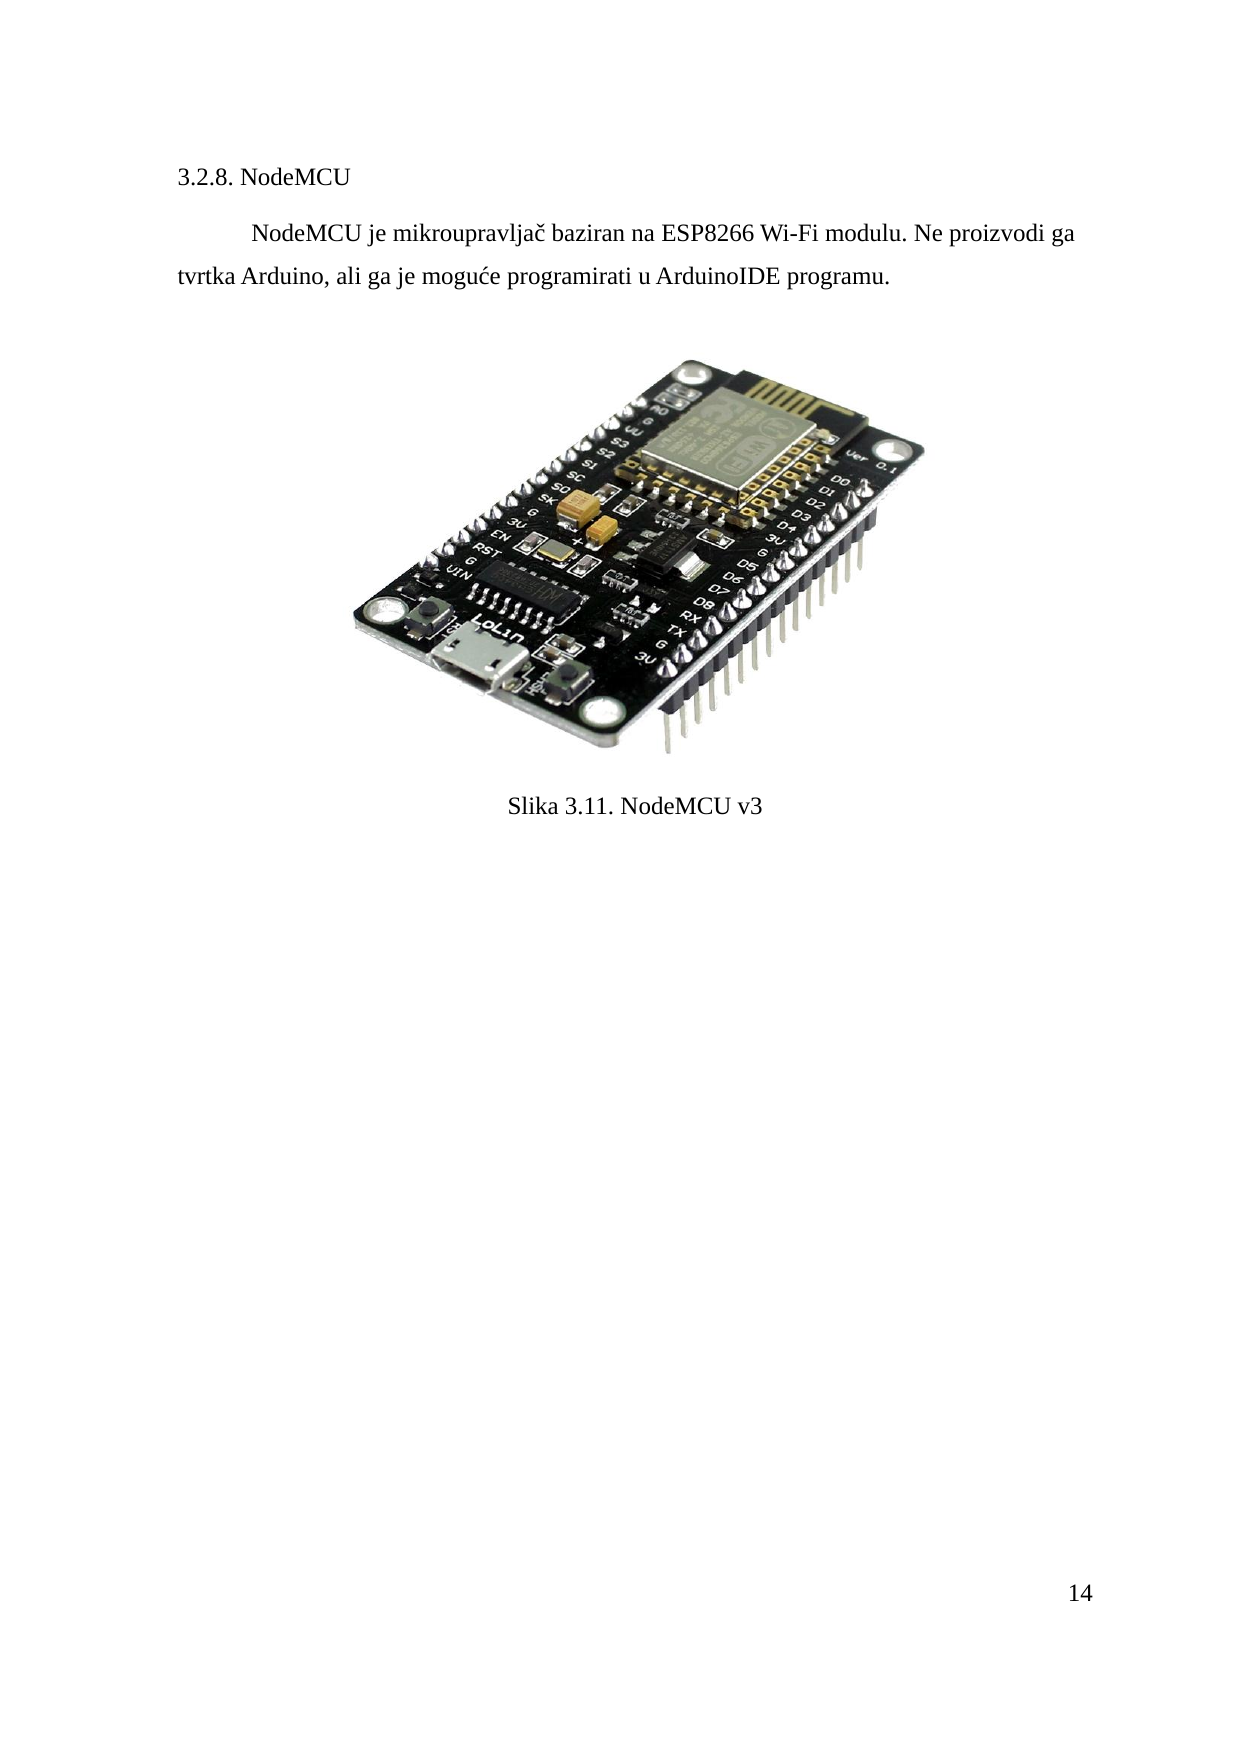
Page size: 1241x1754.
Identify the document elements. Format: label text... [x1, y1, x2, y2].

subtitle 3.2.8. NodeMCU [177, 162, 1093, 191]
picture [318, 316, 952, 791]
text Slika 3.11. NodeMCU v3 [319, 791, 951, 820]
text NodeMCU je mikroupravljač baziran na ESP8266 Wi-Fi modulu. Ne proizvodi ga tvrtka Arduino, ali ga je moguće programirati u ArduinoIDE programu. [177, 218, 1093, 290]
